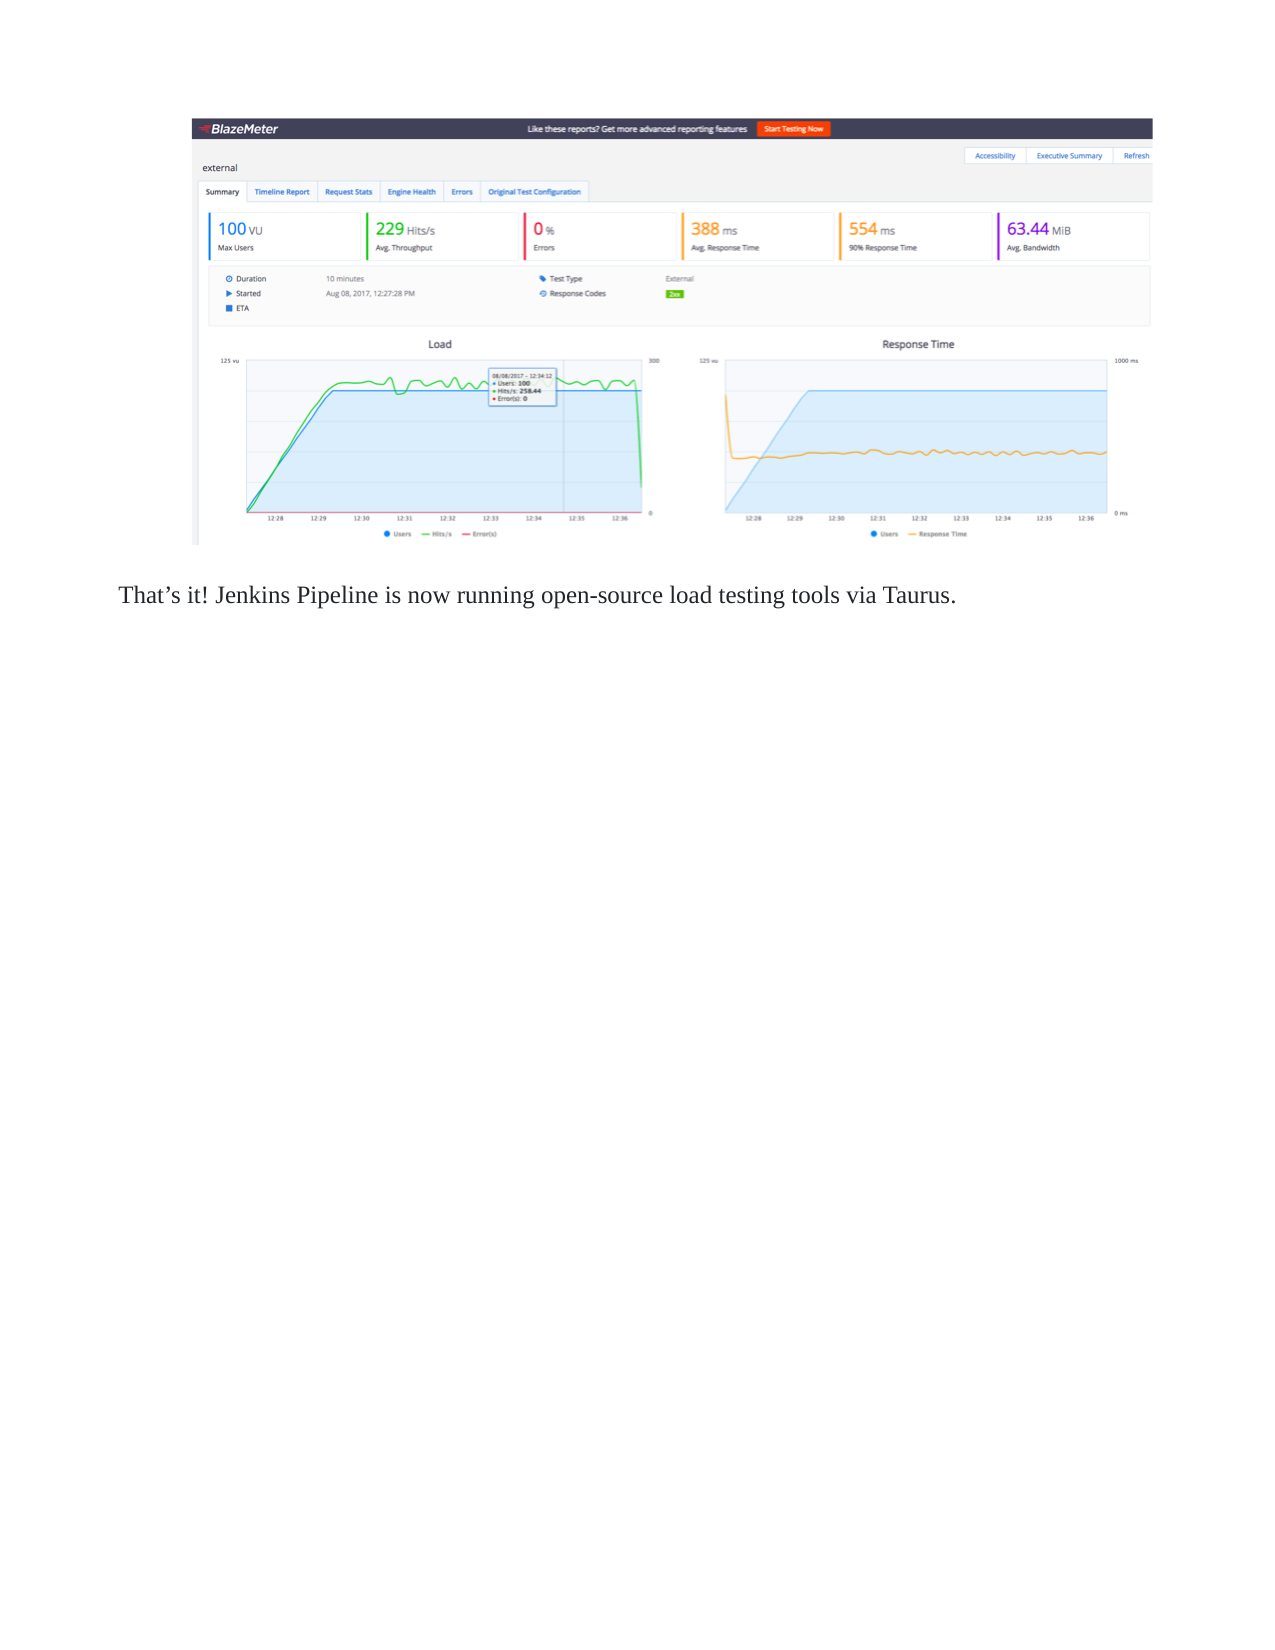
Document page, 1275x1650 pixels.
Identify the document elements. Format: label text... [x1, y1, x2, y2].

picture [191, 118, 1153, 545]
text That’s it! Jenkins Pipeline is now running open-source load testing tools via Taurus. [118, 581, 1157, 609]
